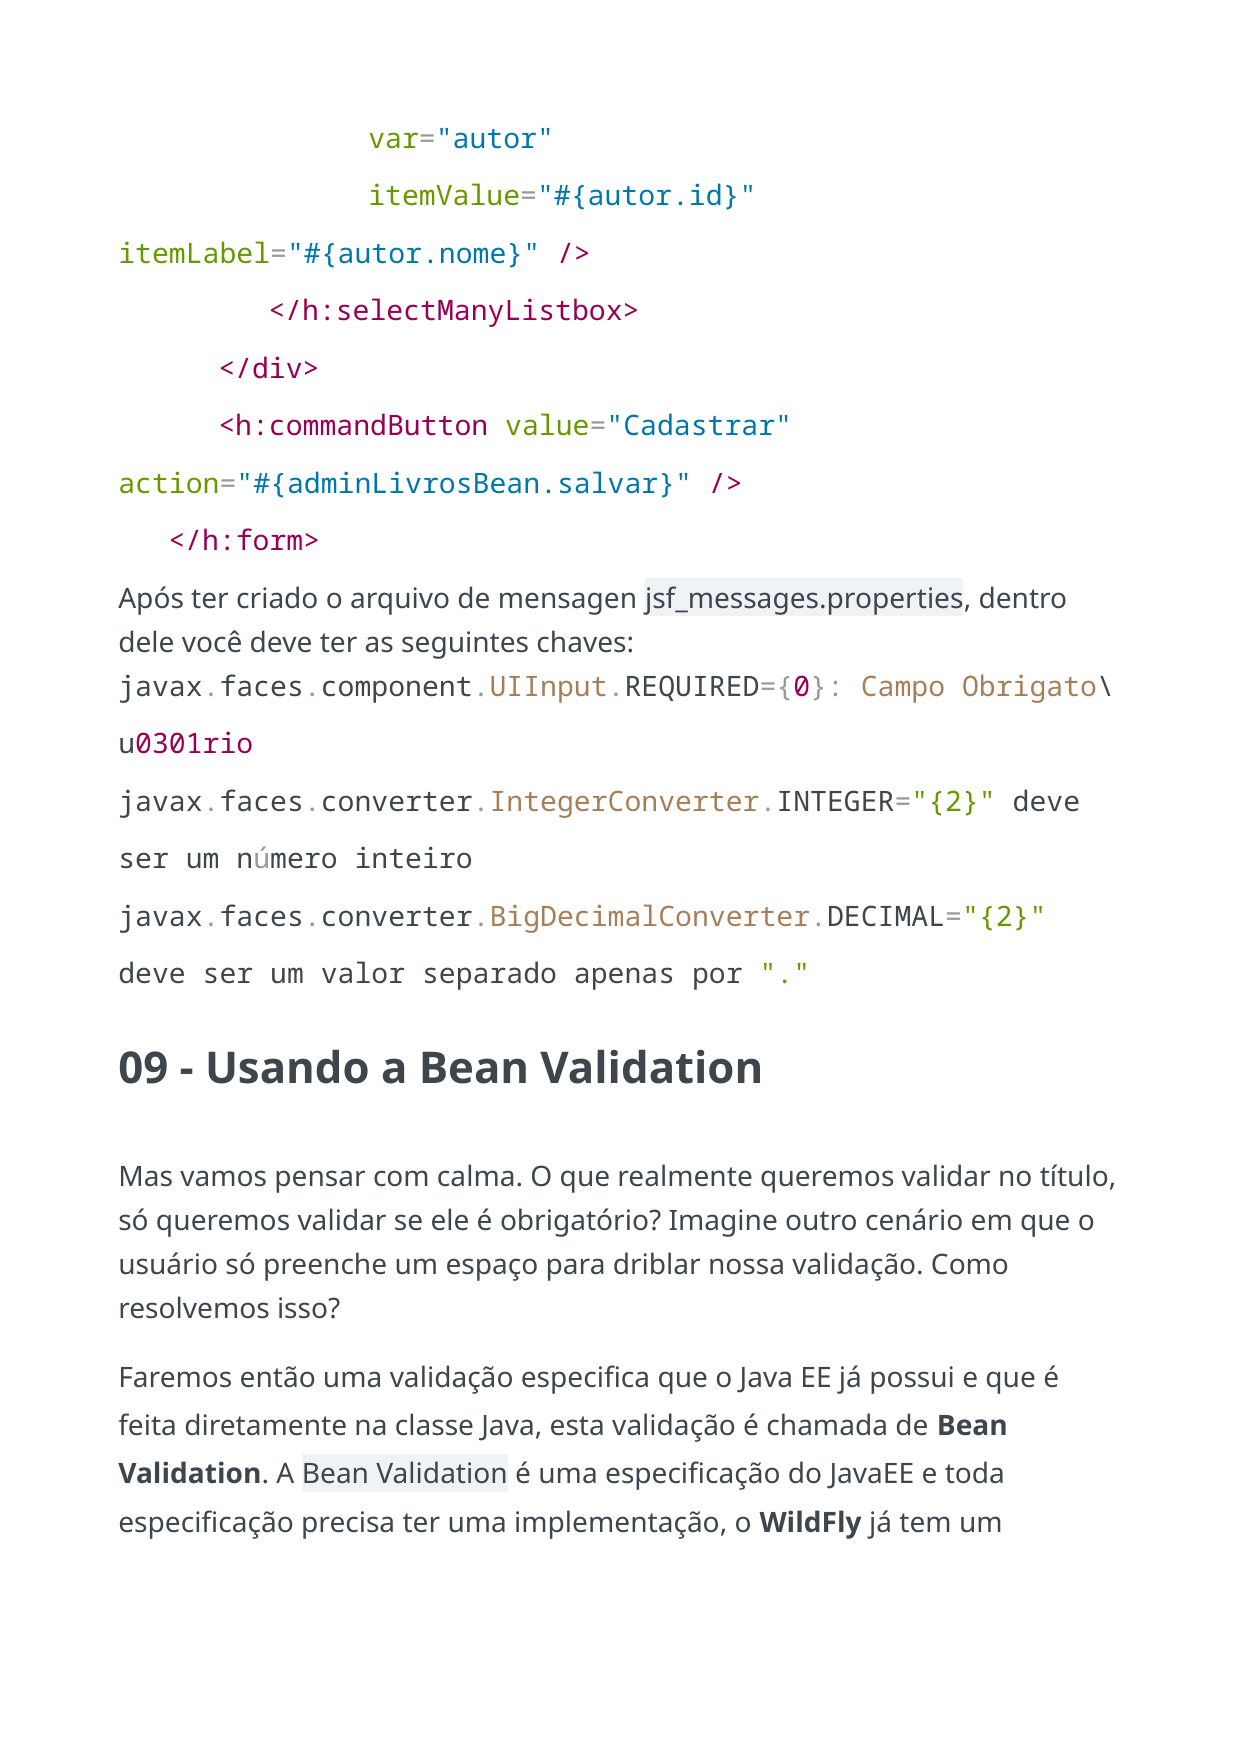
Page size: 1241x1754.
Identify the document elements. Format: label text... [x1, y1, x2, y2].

text <h:commandButton value="Cadastrar" action="#{adminLivrosBean.salvar}" /> [118, 406, 1122, 501]
text itemValue="#{autor.id}" itemLabel="#{autor.nome}" /> [118, 176, 1122, 271]
text Mas vamos pensar com calma. O que realmente queremos validar no título, só queremos validar se ele é obrigatório? Imagine outro cenário em que o usuário só preenche um espaço para driblar nossa validação. Como resolvemos isso? [118, 1156, 1122, 1326]
subtitle 09 - Usando a Bean Validation [118, 1036, 1122, 1096]
text javax.faces.converter.BigDecimalConverter.DECIMAL="{2}" deve ser um valor separado apenas por "." [118, 896, 1122, 992]
text </div> [118, 348, 1122, 386]
text Faremos então uma validação especifica que o Java EE já possui e que é feita diretamente na classe Java, esta validação é chamada de Bean Validation. A Bean Validation é uma especificação do JavaEE e toda especificação precisa ter uma implementação, o WildFly já tem um [118, 1347, 1122, 1541]
text javax.faces.component.UIInput.REQUIRED={0}: Campo Obrigato\u0301rio [118, 666, 1122, 762]
text Após ter criado o arquivo de mensagen jsf_messages.properties, dentro dele você deve ter as seguintes chaves: [118, 578, 1122, 661]
text </h:form> [118, 521, 1122, 559]
text javax.faces.converter.IntegerConverter.INTEGER="{2}" deve ser um número inteiro [118, 781, 1122, 877]
text </h:selectManyListbox> [118, 291, 1122, 329]
text var="autor" [118, 118, 1122, 156]
